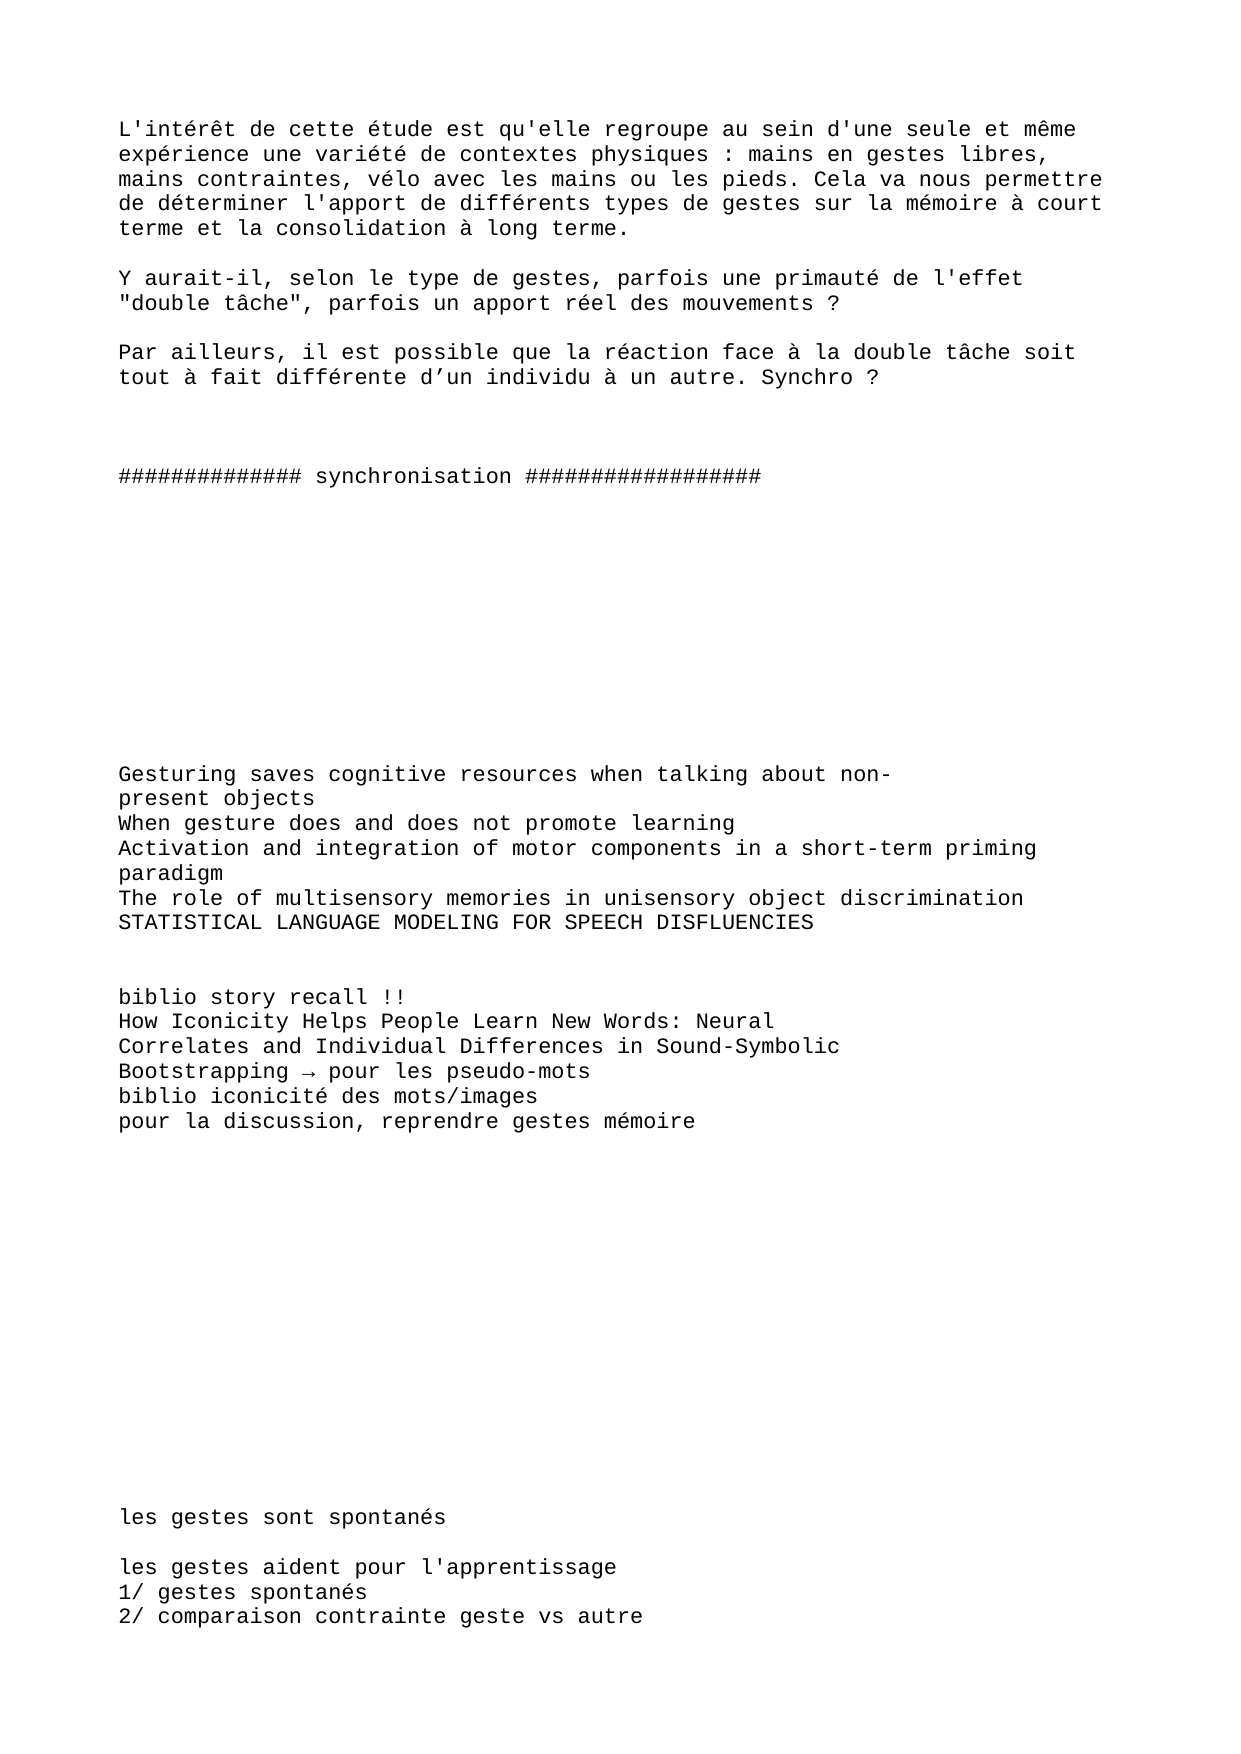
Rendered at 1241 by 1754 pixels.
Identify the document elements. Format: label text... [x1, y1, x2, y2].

text les gestes aident pour l'apprentissage [118, 1556, 1122, 1581]
text Gesturing saves cognitive resources when talking about non- [118, 763, 1122, 787]
text biblio story recall !! [118, 986, 1122, 1011]
text Bootstrapping → pour les pseudo-mots [118, 1060, 1122, 1085]
text When gesture does and does not promote learning [118, 812, 1122, 837]
text 2/ comparaison contrainte geste vs autre [118, 1606, 1122, 1630]
text 1/ gestes spontanés [118, 1581, 1122, 1606]
text present objects [118, 787, 1122, 812]
text Par ailleurs, il est possible que la réaction face à la double tâche soit tout à fait différente d’un individu à un autre. Synchro ? [118, 341, 1122, 391]
text les gestes sont spontanés [118, 1506, 1122, 1531]
text How Iconicity Helps People Learn New Words: Neural [118, 1011, 1122, 1035]
text The role of multisensory memories in unisensory object discrimination [118, 887, 1122, 911]
text pour la discussion, reprendre gestes mémoire [118, 1110, 1122, 1134]
text Y aurait-il, selon le type de gestes, parfois une primauté de l'effet "double tâche", parfois un apport réel des mouvements ? [118, 267, 1122, 316]
text biblio iconicité des mots/images [118, 1085, 1122, 1110]
text ############## synchronisation ################## [118, 465, 1122, 490]
text STATISTICAL LANGUAGE MODELING FOR SPEECH DISFLUENCIES [118, 911, 1122, 936]
text Correlates and Individual Differences in Sound-Symbolic [118, 1035, 1122, 1060]
text Activation and integration of motor components in a short-term priming paradigm [118, 837, 1122, 887]
text L'intérêt de cette étude est qu'elle regroupe au sein d'une seule et même expérience une variété de contextes physiques : mains en gestes libres, mains contraintes, vélo avec les mains ou les pieds. Cela va nous permettre de déterminer l'apport de différents types de gestes sur la mémoire à court terme et la consolidation à long terme. [118, 118, 1122, 242]
